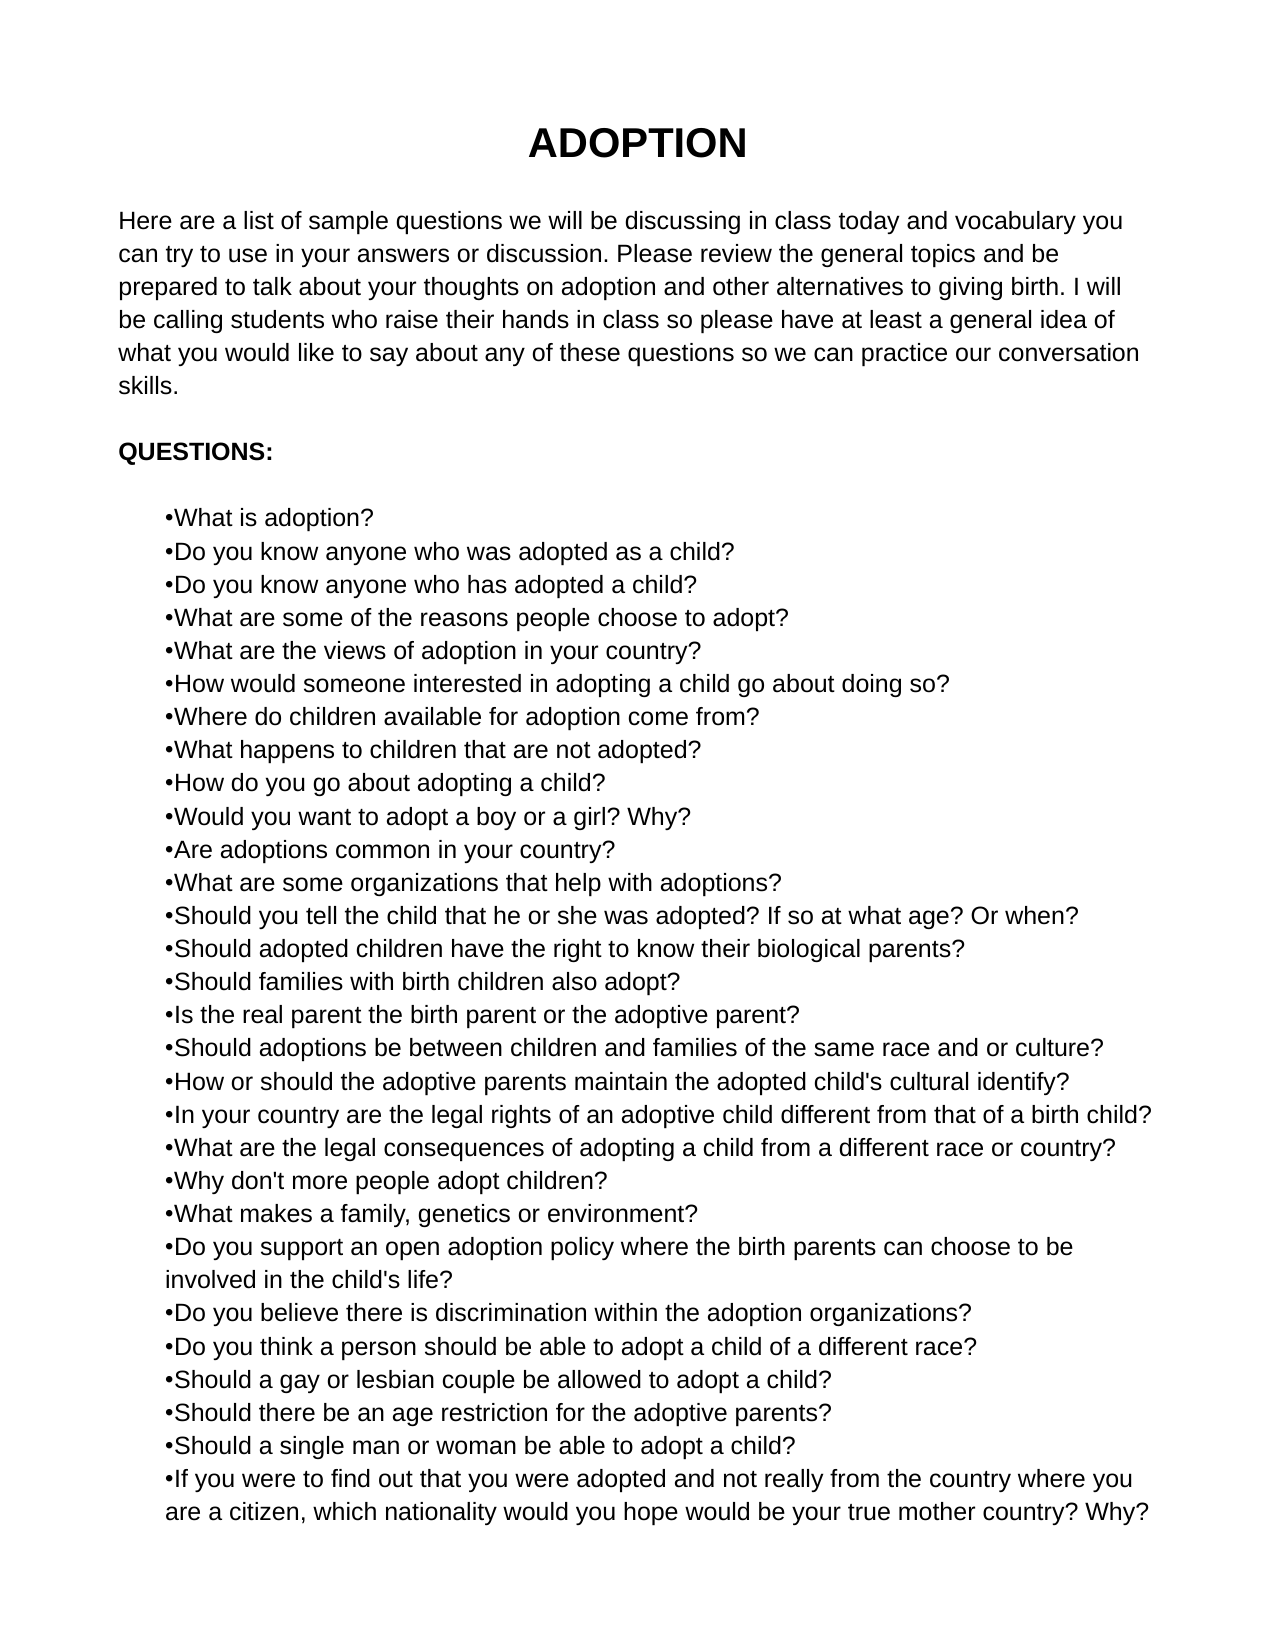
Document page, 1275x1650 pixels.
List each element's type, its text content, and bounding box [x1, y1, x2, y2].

text Here are a list of sample questions we will be discussing in class today and vocabulary you can try to use in your answers or discussion. Please review the general topics and be prepared to talk about your thoughts on adoption and other alternatives to giving birth. I will be calling students who raise their hands in class so please have at least a general idea of what you would like to say about any of these questions so we can practice our conversation skills. [118, 206, 1157, 400]
list Should families with birth children also adopt? [118, 967, 1157, 996]
list Where do children available for adoption come from? [118, 702, 1157, 731]
list What happens to children that are not adopted? [118, 735, 1157, 764]
list Do you support an open adoption policy where the birth parents can choose to be involved in the child's life? [118, 1232, 1157, 1294]
list How would someone interested in adopting a child go about doing so? [118, 669, 1157, 698]
list Should adopted children have the right to know their biological parents? [118, 934, 1157, 963]
list How do you go about adopting a child? [118, 768, 1157, 797]
list Do you believe there is discrimination within the adoption organizations? [118, 1298, 1157, 1327]
list What are the legal consequences of adopting a child from a different race or country? [118, 1133, 1157, 1162]
list What are the views of adoption in your country? [118, 636, 1157, 665]
list Should there be an age restriction for the adoptive parents? [118, 1398, 1157, 1427]
list Should you tell the child that he or she was adopted? If so at what age? Or when? [118, 901, 1157, 930]
list Should a gay or lesbian couple be allowed to adopt a child? [118, 1364, 1157, 1393]
list Are adoptions common in your country? [118, 835, 1157, 863]
list How or should the adoptive parents maintain the adopted child's cultural identify? [118, 1067, 1157, 1095]
list In your country are the legal rights of an adoptive child different from that of a birth child? [118, 1100, 1157, 1128]
list What are some organizations that help with adoptions? [118, 868, 1157, 897]
list Do you think a person should be able to adopt a child of a different race? [118, 1331, 1157, 1360]
list If you were to find out that you were adopted and not really from the country where you are a citizen, which nationality would you hope would be your true mother country? Why? [118, 1464, 1157, 1526]
list What is adoption? [118, 503, 1157, 532]
list Why don't more people adopt children? [118, 1166, 1157, 1195]
text ADOPTION [118, 118, 1157, 166]
list Should a single man or woman be able to adopt a child? [118, 1431, 1157, 1460]
list Do you know anyone who was adopted as a child? [118, 537, 1157, 565]
list What makes a family, genetics or environment? [118, 1199, 1157, 1228]
list Is the real parent the birth parent or the adoptive parent? [118, 1000, 1157, 1029]
list Do you know anyone who has adopted a child? [118, 570, 1157, 598]
text QUESTIONS: [118, 437, 1157, 466]
list Would you want to adopt a boy or a girl? Why? [118, 802, 1157, 830]
list Should adoptions be between children and families of the same race and or culture? [118, 1033, 1157, 1062]
list What are some of the reasons people choose to adopt? [118, 603, 1157, 632]
